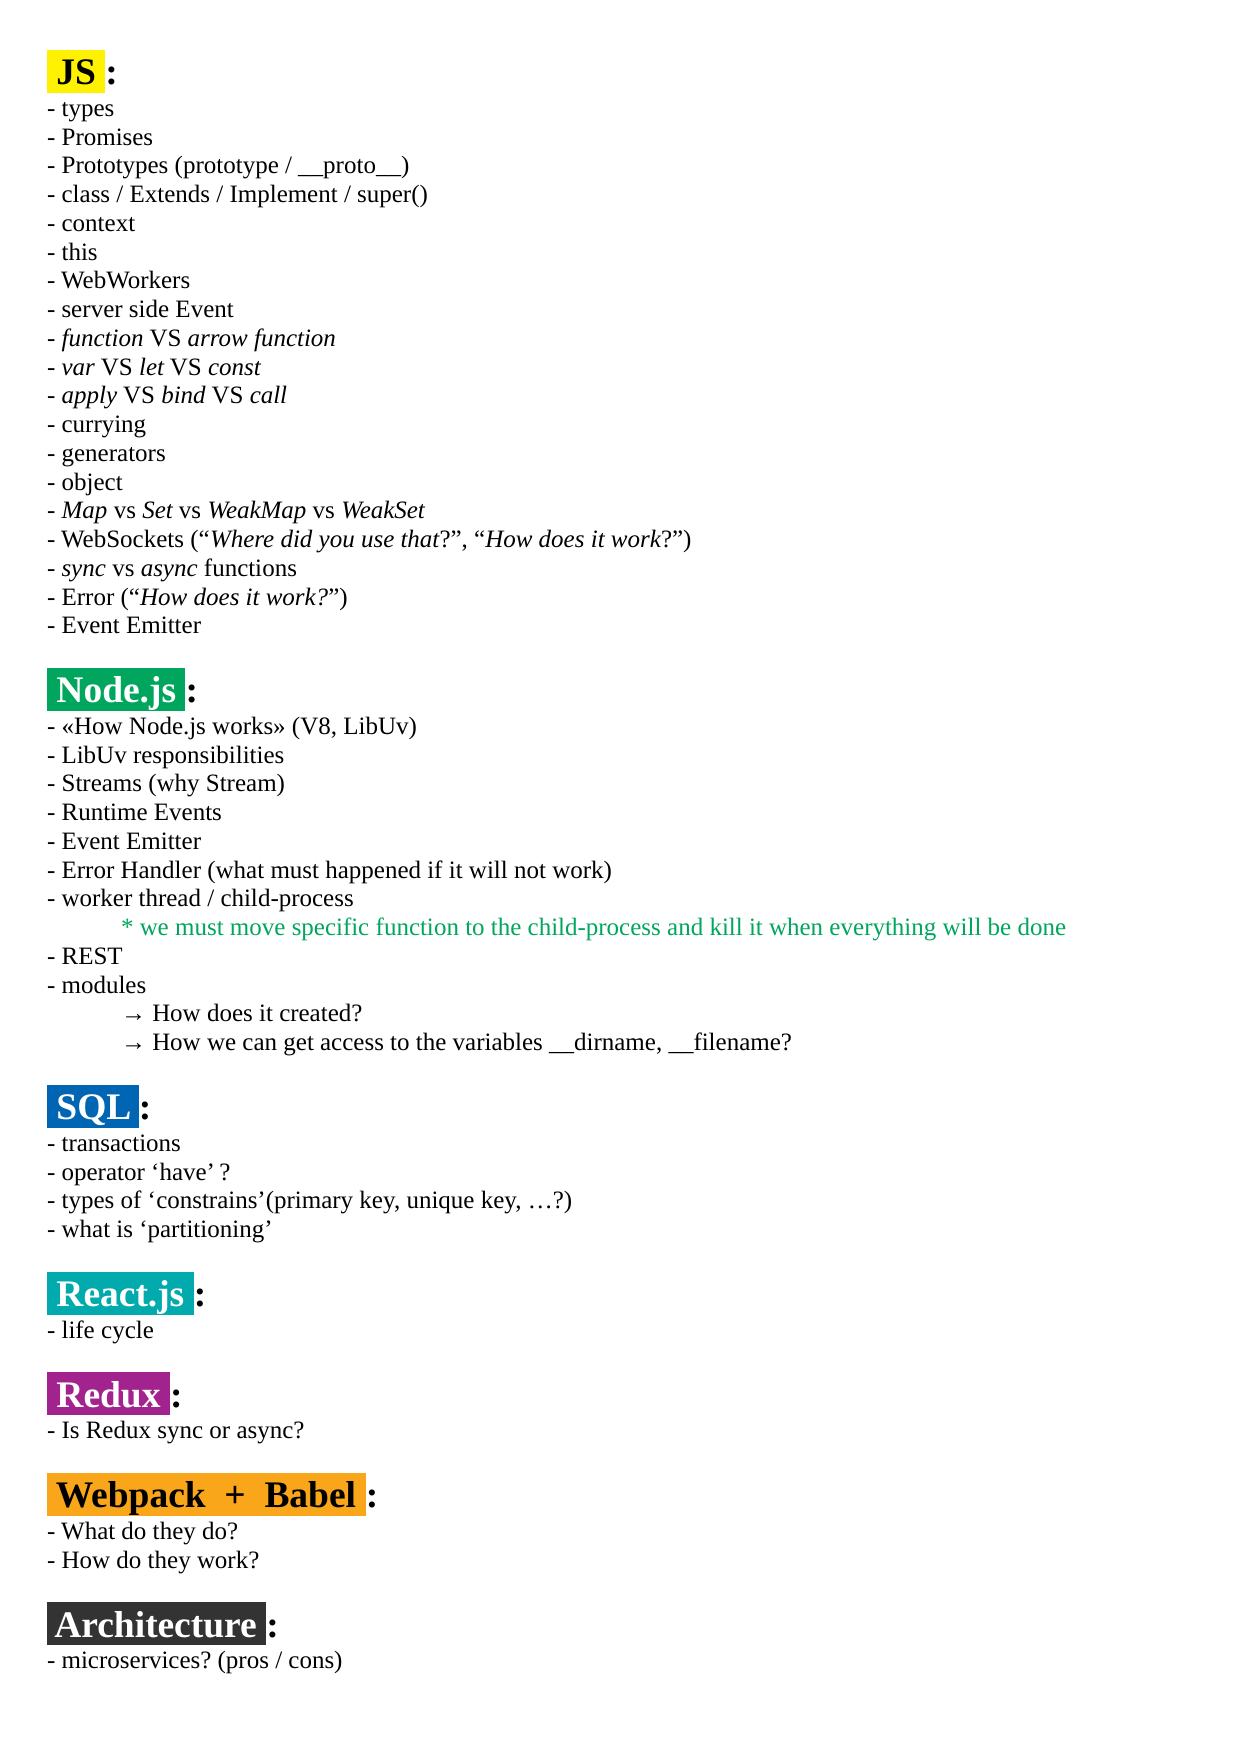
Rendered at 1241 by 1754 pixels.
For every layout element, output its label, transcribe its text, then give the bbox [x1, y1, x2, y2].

text * we must move specific function to the child-process and kill it when everything will be done [47, 912, 1200, 941]
text Node.js : [47, 668, 1200, 711]
text - life cycle [47, 1315, 1200, 1343]
text Architecture : [47, 1602, 1200, 1645]
text - generators [47, 438, 1200, 467]
text - Error (“How does it work?”) [47, 582, 1200, 610]
text → How we can get access to the variables __dirname, __filename? [47, 1027, 1200, 1056]
text React.js : [47, 1272, 1200, 1315]
text - worker thread / child-process [47, 883, 1200, 912]
text JS : [47, 50, 1200, 93]
text SQL : [47, 1085, 1200, 1128]
text - transactions [47, 1128, 1200, 1157]
text - LibUv responsibilities [47, 740, 1200, 768]
text - sync vs async functions [47, 553, 1200, 582]
text - Is Redux sync or async? [47, 1415, 1200, 1444]
text - What do they do? [47, 1516, 1200, 1545]
text - Event Emitter [47, 826, 1200, 855]
text - REST [47, 941, 1200, 970]
text - Error Handler (what must happened if it will not work) [47, 855, 1200, 883]
text - class / Extends / Implement / super() [47, 179, 1200, 208]
text - apply VS bind VS call [47, 380, 1200, 409]
text → How does it created? [47, 998, 1200, 1027]
text - «How Node.js works» (V8, LibUv) [47, 711, 1200, 740]
text - operator ‘have’ ? [47, 1157, 1200, 1185]
text - Prototypes (prototype / __proto__) [47, 150, 1200, 179]
text - currying [47, 409, 1200, 438]
text - what is ‘partitioning’ [47, 1214, 1200, 1243]
text - microservices? (pros / cons) [47, 1645, 1200, 1674]
text - Runtime Events [47, 797, 1200, 826]
text - Map vs Set vs WeakMap vs WeakSet [47, 495, 1200, 524]
text - object [47, 467, 1200, 495]
text - function VS arrow function [47, 323, 1200, 352]
text Webpack + Babel : [47, 1473, 1200, 1516]
text - types of ‘constrains’(primary key, unique key, …?) [47, 1185, 1200, 1214]
text - modules [47, 970, 1200, 998]
text - context [47, 208, 1200, 237]
text - How do they work? [47, 1545, 1200, 1573]
text - server side Event [47, 294, 1200, 323]
text - types [47, 93, 1200, 122]
text - var VS let VS const [47, 352, 1200, 380]
text - Event Emitter [47, 610, 1200, 639]
text - Streams (why Stream) [47, 768, 1200, 797]
text Redux : [47, 1372, 1200, 1415]
text - WebWorkers [47, 265, 1200, 294]
text - Promises [47, 122, 1200, 150]
text - this [47, 237, 1200, 265]
text - WebSockets (“Where did you use that?”, “How does it work?”) [47, 524, 1200, 553]
